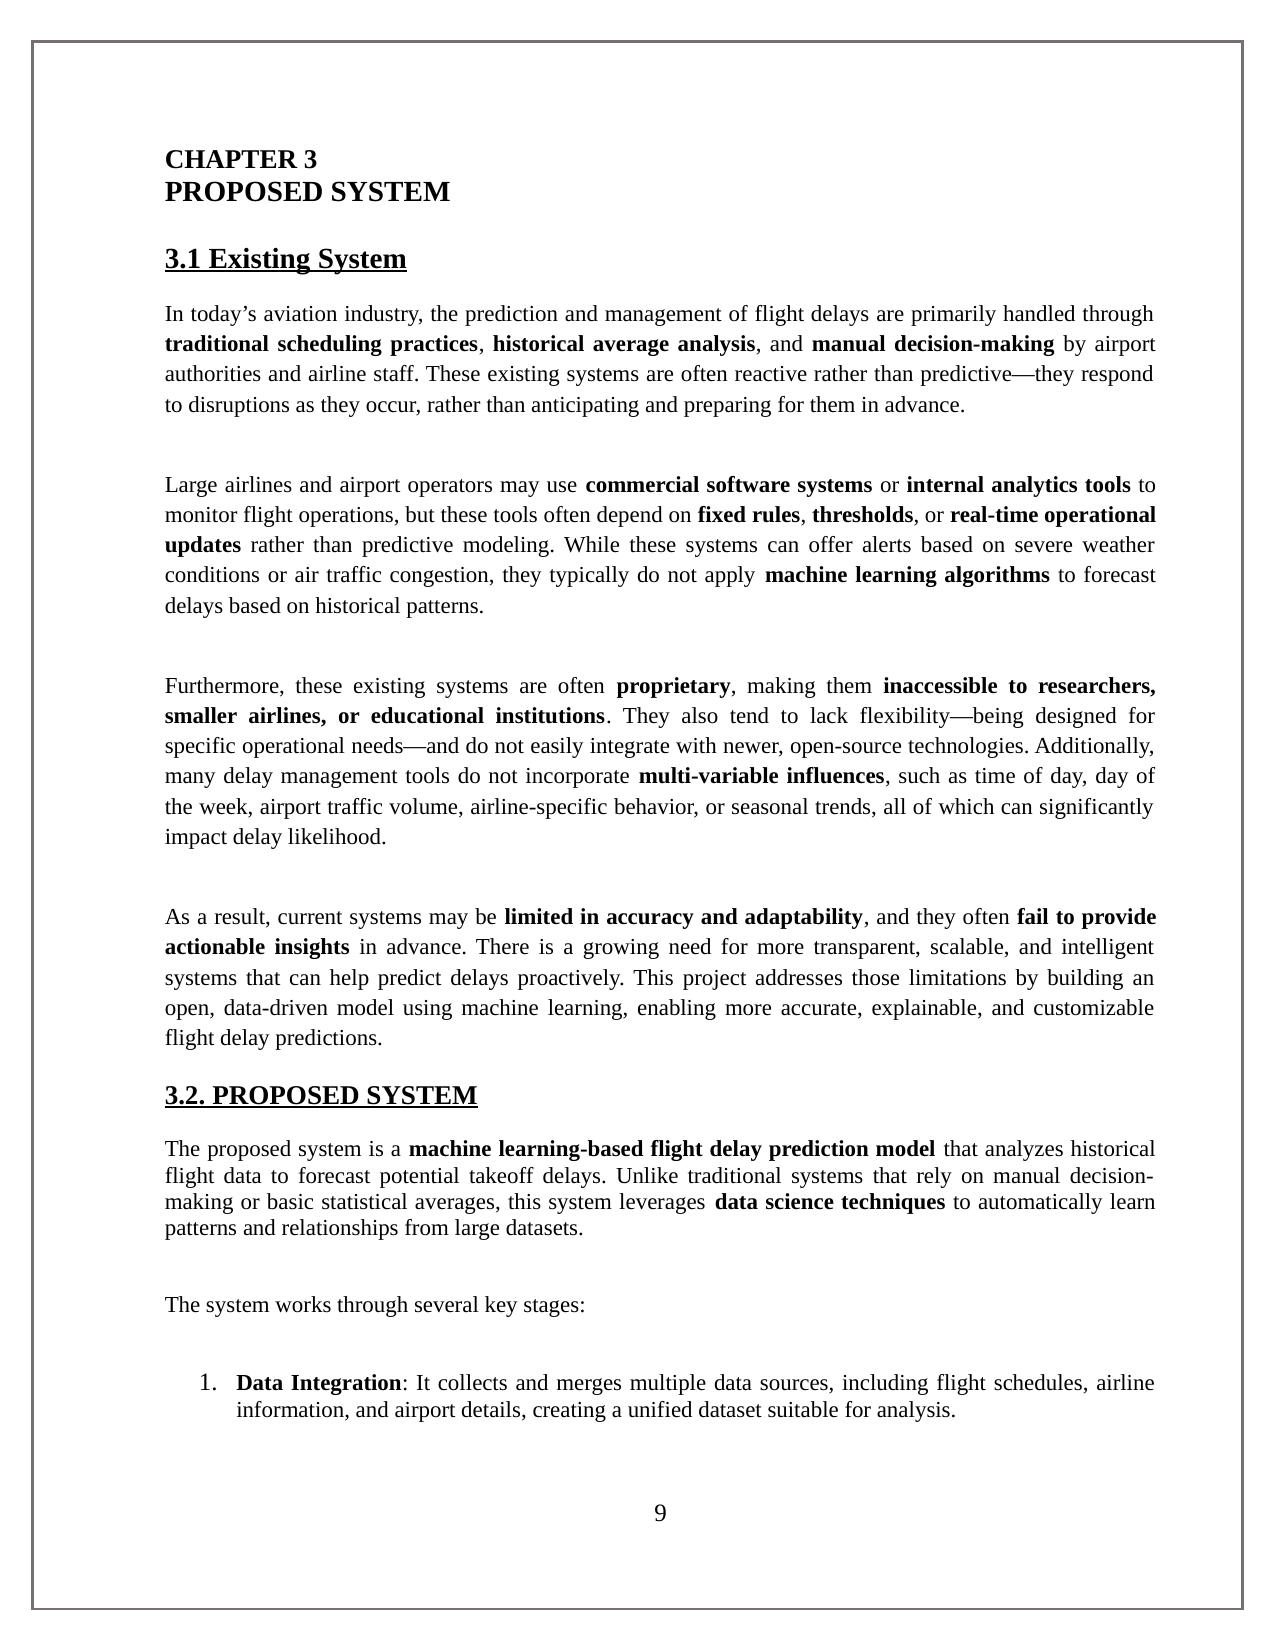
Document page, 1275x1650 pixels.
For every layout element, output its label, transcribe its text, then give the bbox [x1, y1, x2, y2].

text Large airlines and airport operators may use commercial software systems or internal analytics tools to monitor flight operations, but these tools often depend on fixed rules, thresholds, or real-time operational updates rather than predictive modeling. While these systems can offer alerts based on severe weather conditions or air traffic congestion, they typically do not apply machine learning algorithms to forecast delays based on historical patterns. [164, 471, 1156, 618]
text The system works through several key stages: [164, 1291, 1156, 1317]
subtitle CHAPTER 3 [164, 143, 1156, 174]
text In today’s aviation industry, the prediction and management of flight delays are primarily handled through traditional scheduling practices, historical average analysis, and manual decision-making by airport authorities and airline staff. These existing systems are often reactive rather than predictive—they respond to disruptions as they occur, rather than anticipating and preparing for them in advance. [164, 300, 1156, 417]
text The proposed system is a machine learning-based flight delay prediction model that analyzes historical flight data to forecast potential takeoff delays. Unlike traditional systems that rely on manual decision-making or basic statistical averages, this system leverages data science techniques to automatically learn patterns and relationships from large datasets. [164, 1135, 1156, 1241]
text 3.1 Existing System [164, 241, 1156, 275]
text PROPOSED SYSTEM [164, 174, 1156, 208]
list Data Integration: It collects and merges multiple data sources, including flight schedules, airline information, and airport details, creating a unified dataset suitable for analysis. [198, 1367, 1156, 1422]
text Furthermore, these existing systems are often proprietary, making them inaccessible to researchers, smaller airlines, or educational institutions. They also tend to lack flexibility—being designed for specific operational needs—and do not easily integrate with newer, open-source technologies. Additionally, many delay management tools do not incorporate multi-variable influences, such as time of day, day of the week, airport traffic volume, airline-specific behavior, or seasonal trends, all of which can significantly impact delay likelihood. [164, 672, 1156, 849]
text 3.2. PROPOSED SYSTEM [164, 1079, 1156, 1110]
text As a result, current systems may be limited in accuracy and adaptability, and they often fail to provide actionable insights in advance. There is a growing need for more transparent, scalable, and intelligent systems that can help predict delays proactively. This project addresses those limitations by building an open, data-driven model using machine learning, enabling more accurate, explainable, and customizable flight delay predictions. [164, 903, 1156, 1050]
